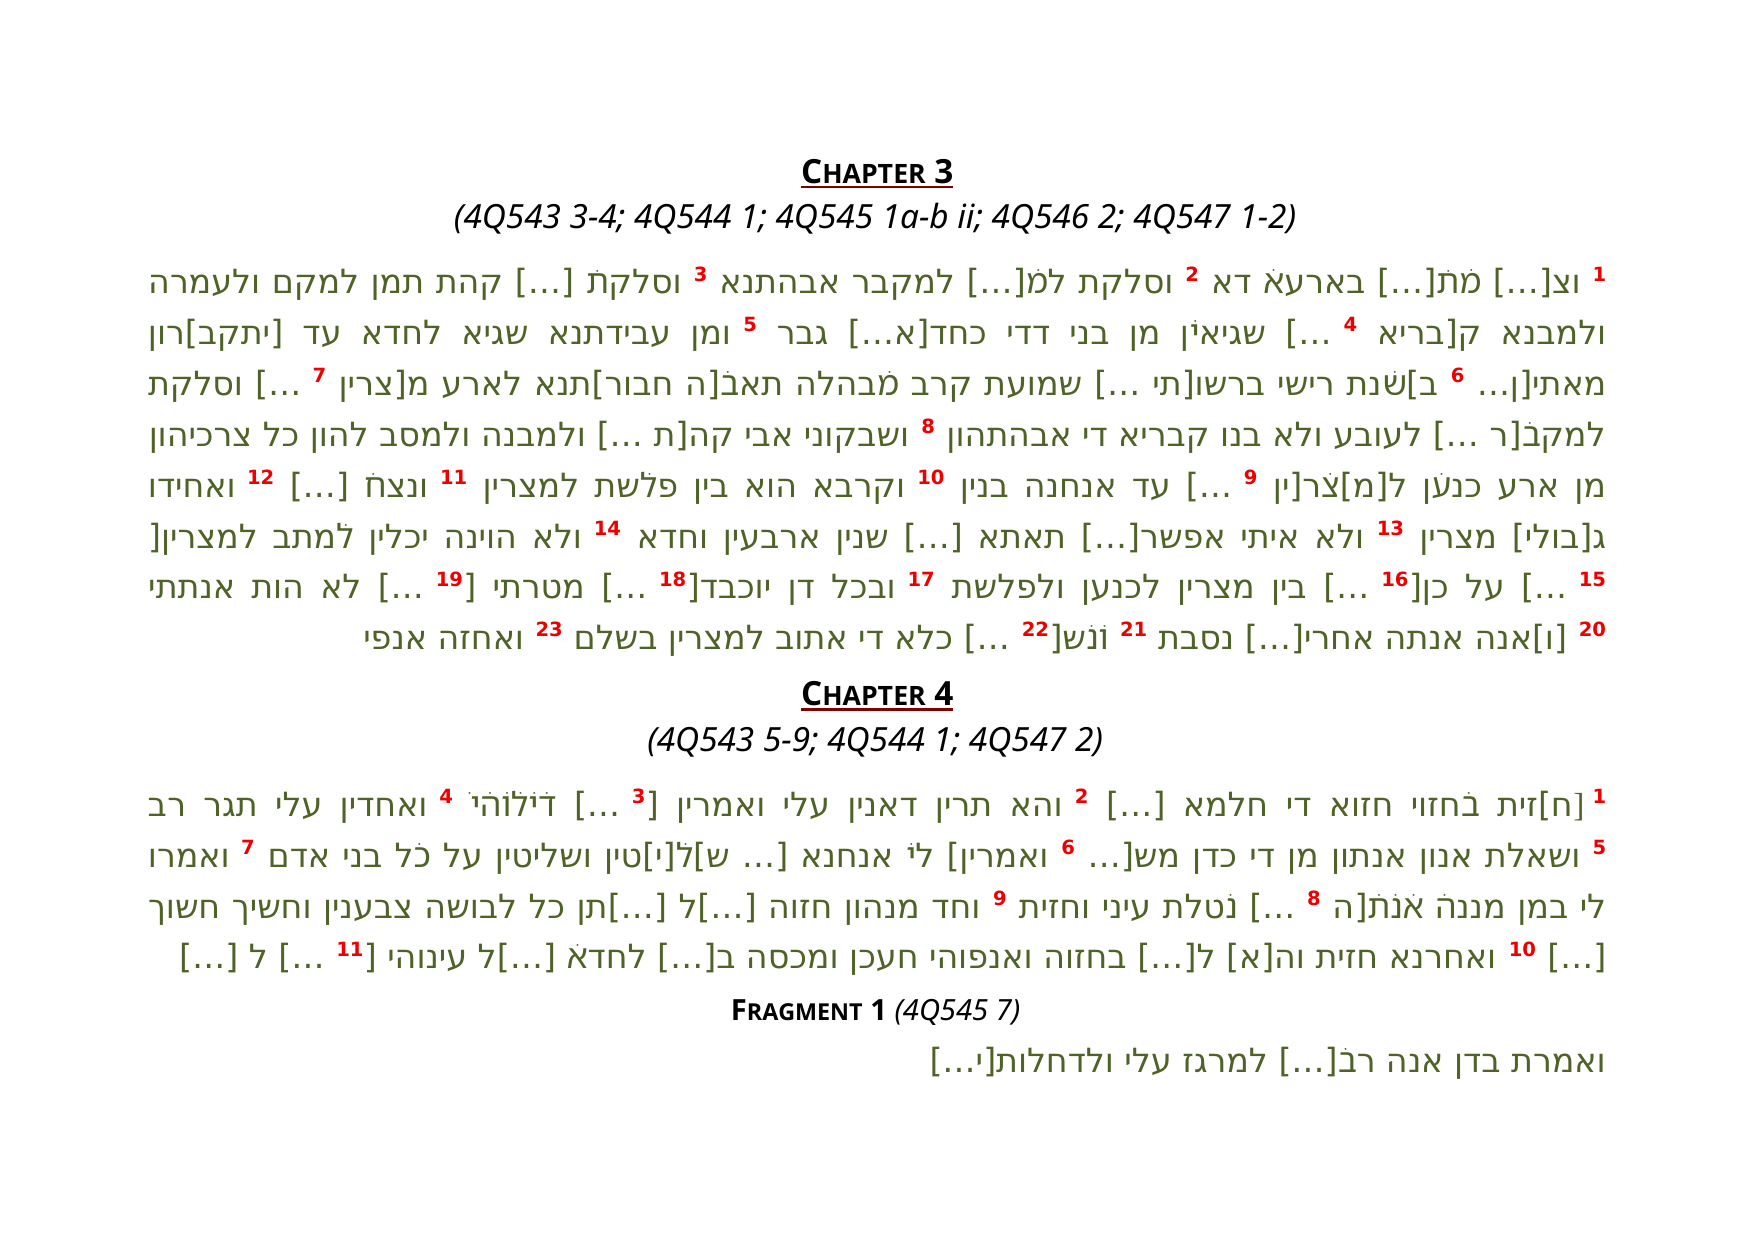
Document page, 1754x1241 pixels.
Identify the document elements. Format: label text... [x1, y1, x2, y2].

text 1 [ח]זית בׄחזוי חזוא די חלמא […] 2 והא תרין דאנין עלי ואמרין [3 …] דׄיׄלׄוׄהׄיׄ 4 ואחדין עלי תגר רב 5 ושאלת אנון אנתון מן די כדן מש[… 6 ואמרין] ליׄ אנחנא [… ש]לׄ[י]טין ושליטין על כׄל בני אדם 7 ואמרו לי במן מננהׄ אׄנׄתׄ[ה 8 …] נׄטלת עיני וחזית 9 וחד מנהון חזוה […]ל […]תן כל לבושה צבענין וחשיך חשוך […] 10 ואחרנא חזית וה[א] ל[…] בחזוה ואנפוהי חעכן ומכסה ב[…] לחדאׄ […]ל עינוהי [11 …] ל […] [148, 773, 1606, 977]
text Chapter 4 (4Q543 5-9; 4Q544 1; 4Q547 2) [148, 670, 1606, 761]
text 1 וצ[…] מׄתׄ[…] בארעאׄ דא 2 וסלקת למׄ[…] למקבר אבהתנא 3 וסלקתׄ […] קהת תמן למקם ולעמרה ולמבנא ק[בריא 4 …] שגיאיׄן מן בני דדי כחד[א…] גבר 5 ומן עבידתנא שגיא לחדא עד [יתקב]רון מאתי[ן… 6 ב]שׄנת רישי ברשו[תי …] שמועת קרב מׄבהלה תאבׄ[ה חבור]תנא לארע מ[צרין 7 …] וסלקת למקבׄ[ר …] לעובע ולא בנו קבריא די אבהתהון 8 ושבקוני אבי קה[ת …] ולמבנה ולמסב להון כל צרכיהון מן ארע כנעׄן ל[מ]צׄר[ין 9 …] עד אנחנה בנין 10 וקרבא הוא בין פלׄשת למצרין 11 ונצחׄ […] 12 ואחידו ג[בולי] מצרין 13 ולא איתי אפשר[…] תאתא […] שנין ארבעין וחדא 14 ולא הוינה יכלין לׄמתב למצרין[15 …] על כן[16 …] בין מצרין לכנען ולפלשת 17 ובכל דן יוכבד[18 …] מטרתי [19 …] לא הות אנתתי 20 [ו]אנה אנתה אחרי[…] נסבת 21 וׄנׄש[22 …] כלא די אתוב למצרין בשלם 23 ואחזה אנפי [148, 251, 1606, 658]
text Chapter 3 (4Q543 3-4; 4Q544 1; 4Q545 1a-b ii; 4Q546 2; 4Q547 1-2) [148, 148, 1606, 238]
text ואמרת בדן אנה רבׄ[…] למרגז עלי ולדחלות[י…] [148, 1042, 1606, 1080]
text Fragment 1 (4Q545 7) [148, 989, 1606, 1029]
